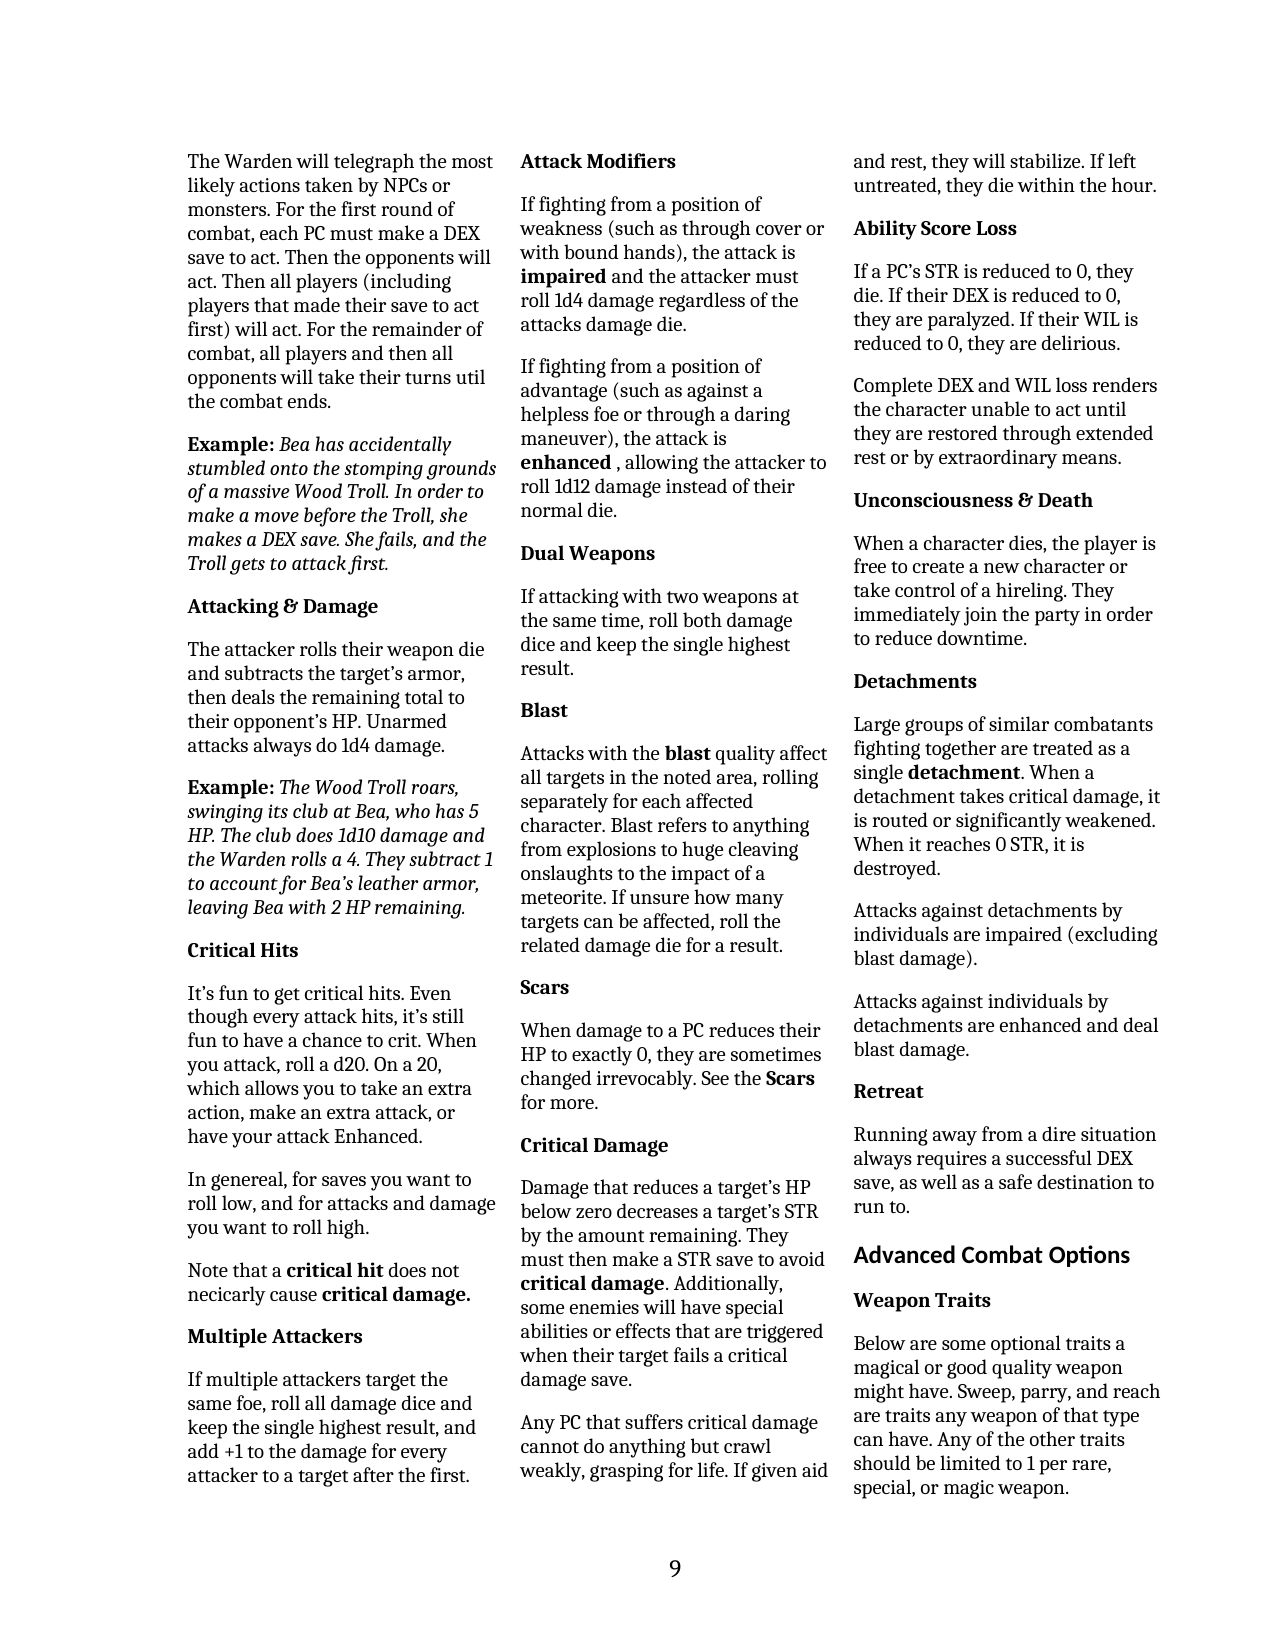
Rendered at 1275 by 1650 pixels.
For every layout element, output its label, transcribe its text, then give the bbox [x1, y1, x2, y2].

text Complete DEX and WIL loss renders the character unable to act until they are restored through extended rest or by extraordinary means. [853, 374, 1162, 470]
text Example: The Wood Troll roars, swinging its club at Bea, who has 5 HP. The club does 1d10 damage and the Warden rolls a 4. They subtract 1 to account for Bea’s leather armor, leaving Bea with 2 HP remaining. [187, 776, 496, 920]
text Example: Bea has accidentally stumbled onto the stomping grounds of a massive Wood Troll. In order to make a move before the Troll, she makes a DEX save. She fails, and the Troll gets to attack first. [187, 432, 496, 576]
text Retreat [853, 1080, 1162, 1104]
text If a PC’s STR is reduced to 0, they die. If their DEX is reduced to 0, they are paralyzed. If their WIL is reduced to 0, they are delirious. [853, 259, 1162, 355]
text Unconsciousness & Death [853, 488, 1162, 512]
text and rest, they will stabilize. If left untreated, they die within the hour. [853, 150, 1162, 198]
text Below are some optional traits a magical or good quality weapon might have. Sweep, parry, and reach are traits any weapon of that type can have. Any of the other traits should be limited to 1 per rare, special, or magic weapon. [853, 1332, 1162, 1499]
text If attacking with two weapons at the same time, roll both damage dice and keep the single highest result. [520, 584, 829, 680]
text Ability Score Loss [853, 217, 1162, 241]
subtitle Advanced Combat Options [853, 1239, 1162, 1270]
text Attacks with the blast quality affect all targets in the noted area, rolling separately for each affected character. Blast refers to anything from explosions to huge cleaving onslaughts to the impact of a meteorite. If unsure how many targets can be affected, roll the related damage die for a result. [520, 742, 829, 957]
text Dual Weapons [520, 542, 829, 566]
text Critical Hits [187, 938, 496, 962]
text Scars [520, 976, 829, 1000]
text If fighting from a position of weakness (such as through cover or with bound hands), the attack is impaired and the attacker must roll 1d4 damage regardless of the attacks damage die. [520, 193, 829, 336]
text Attacks against detachments by individuals are impaired (excluding blast damage). [853, 899, 1162, 971]
text Attack Modifiers [520, 150, 829, 174]
text When a character dies, the player is free to create a new character or take control of a hireling. They immediately join the party in order to reduce downtime. [853, 531, 1162, 651]
text Detachments [853, 670, 1162, 694]
text Any PC that suffers critical damage cannot do anything but crawl weakly, grasping for life. If given aid [520, 1410, 829, 1482]
text In genereal, for saves you want to roll low, and for attacks and damage you want to roll high. [187, 1168, 496, 1239]
text When damage to a PC reduces their HP to exactly 0, they are sometimes changed irrevocably. See the Scars for more. [520, 1019, 829, 1114]
text Large groups of similar combatants fighting together are treated as a single detachment. When a detachment takes critical damage, it is routed or significantly weakened. When it reaches 0 STR, it is destroyed. [853, 712, 1162, 880]
text It’s fun to get critical hits. Even though every attack hits, it’s still fun to have a chance to crit. When you attack, roll a d20. On a 20, which allows you to take an extra action, make an extra attack, or have your attack Enhanced. [187, 981, 496, 1149]
text Note that a critical hit does not necicarly cause critical damage. [187, 1258, 496, 1306]
text Attacking & Damage [187, 595, 496, 619]
text Critical Damage [520, 1133, 829, 1157]
text The attacker rolls their weapon die and subtracts the target’s armor, then deals the remaining total to their opponent’s HP. Unarmed attacks always do 1d4 damage. [187, 637, 496, 757]
text If fighting from a position of advantage (such as against a helpless foe or through a daring maneuver), the attack is enhanced , allowing the attacker to roll 1d12 damage instead of their normal die. [520, 355, 829, 523]
text Running away from a dire situation always requires a successful DEX save, as well as a safe destination to run to. [853, 1123, 1162, 1219]
text Multiple Attackers [187, 1325, 496, 1349]
text Attacks against individuals by detachments are enhanced and deal blast damage. [853, 989, 1162, 1061]
text Blast [520, 699, 829, 723]
text Weapon Traits [853, 1289, 1162, 1313]
text Damage that reduces a target’s HP below zero decreases a target’s STR by the amount remaining. They must then make a STR save to avoid critical damage. Additionally, some enemies will have special abilities or effects that are triggered when their target fails a critical damage save. [520, 1176, 829, 1392]
text The Warden will telegraph the most likely actions taken by NPCs or monsters. For the first round of combat, each PC must make a DEX save to act. Then the opponents will act. Then all players (including players that made their save to act first) will act. For the remainder of combat, all players and then all opponents will take their turns util the combat ends. [187, 150, 496, 413]
text If multiple attackers target the same foe, roll all damage dice and keep the single highest result, and add +1 to the damage for every attacker to a target after the first. [187, 1368, 496, 1487]
